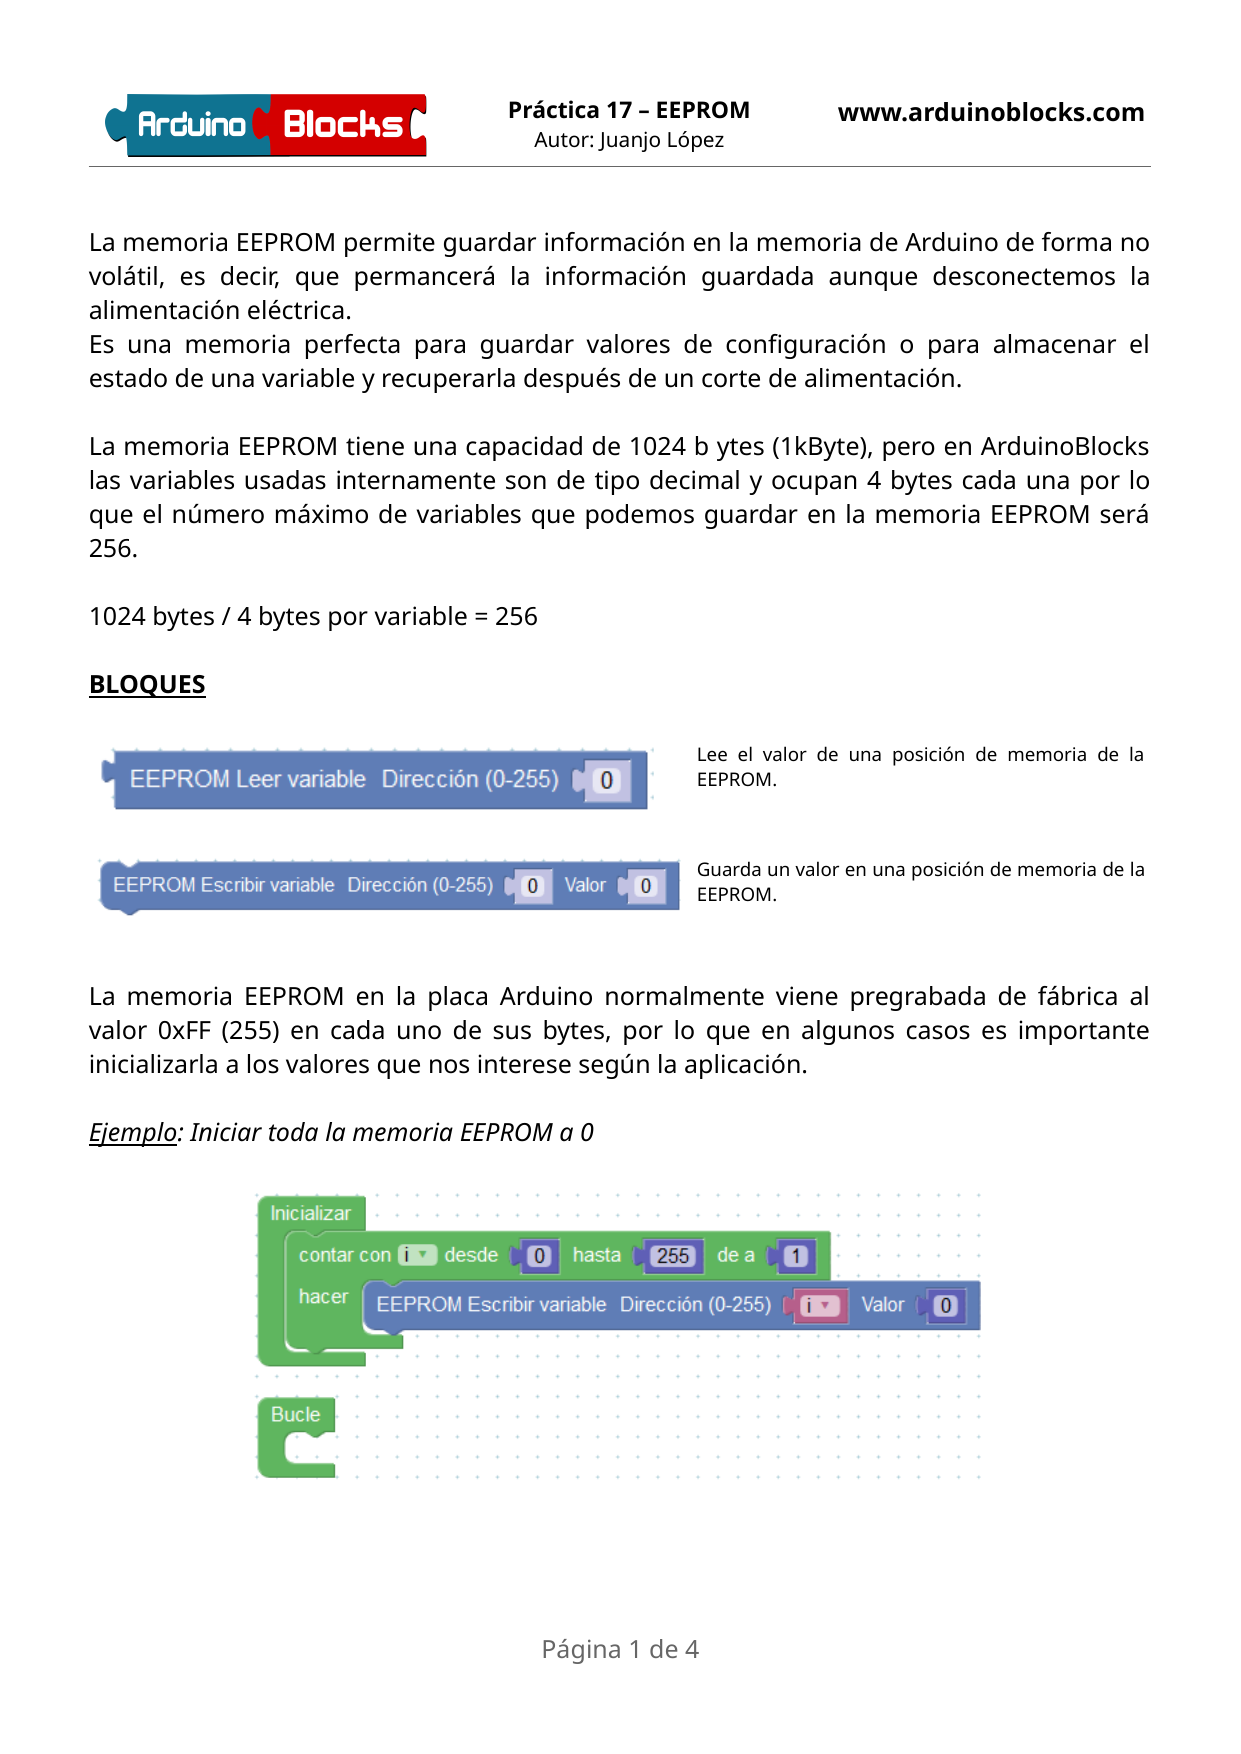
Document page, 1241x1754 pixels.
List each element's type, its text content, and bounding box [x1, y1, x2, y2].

text La memoria EEPROM en la placa Arduino normalmente viene pregrabada de fábrica al valor 0xFF (255) en cada uno de sus bytes, por lo que en algunos casos es importante inicializarla a los valores que nos interese según la aplicación. [88, 979, 1152, 1081]
text BLOQUES [88, 667, 1152, 701]
text La memoria EEPROM permite guardar información en la memoria de Arduino de forma no volátil, es decir, que permancerá la información guardada aunque desconectemos la alimentación eléctrica. [88, 224, 1152, 326]
text Es una memoria perfecta para guardar valores de configuración o para almacenar el estado de una variable y recuperarla después de un corte de alimentación. [88, 326, 1152, 394]
text 1024 bytes / 4 bytes por variable = 256 [88, 599, 1152, 633]
text Ejemplo: Iniciar toda la memoria EEPROM a 0 [88, 1115, 1152, 1149]
table_header [89, 735, 691, 850]
picture [247, 1188, 993, 1482]
table_cell [89, 850, 691, 923]
text La memoria EEPROM tiene una capacidad de 1024 b ytes (1kByte), pero en ArduinoBlocks las variables usadas internamente son de tipo decimal y ocupan 4 bytes cada una por lo que el número máximo de variables que podemos guardar en la memoria EEPROM será 256. [88, 428, 1152, 565]
table_header Lee el valor de una posición de memoria de la EEPROM. [691, 735, 1151, 850]
picture [94, 740, 654, 819]
table_header [89, 1183, 1152, 1487]
table_cell Guarda un valor en una posición de memoria de la EEPROM. [691, 850, 1151, 923]
picture [94, 856, 685, 918]
picture [105, 94, 427, 157]
